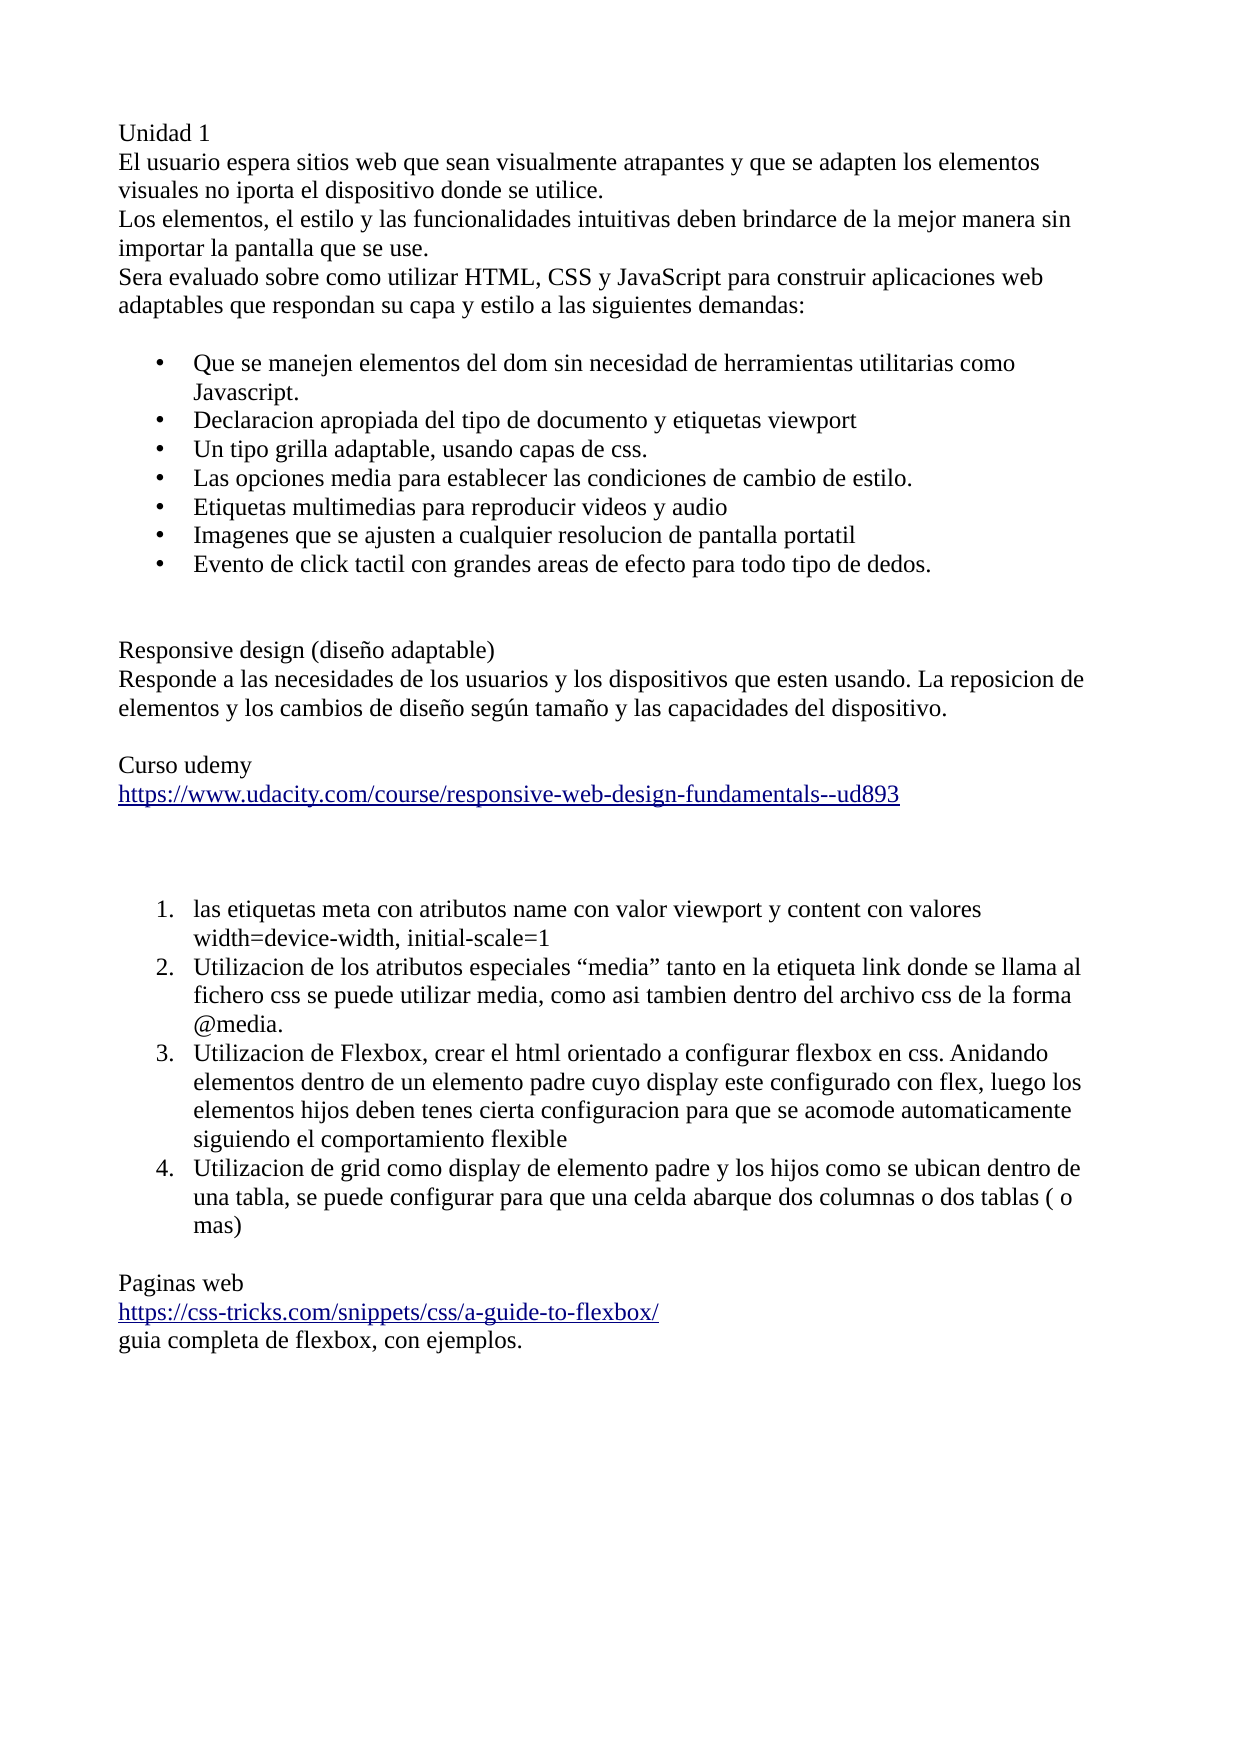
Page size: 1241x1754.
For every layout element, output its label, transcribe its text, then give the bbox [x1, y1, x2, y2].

text Responsive design (diseño adaptable) [118, 636, 1122, 664]
text Unidad 1 [118, 118, 1122, 147]
text Responde a las necesidades de los usuarios y los dispositivos que esten usando. La reposicion de elementos y los cambios de diseño según tamaño y las capacidades del dispositivo. [118, 664, 1122, 722]
text El usuario espera sitios web que sean visualmente atrapantes y que se adapten los elementos visuales no iporta el dispositivo donde se utilice. [118, 147, 1122, 204]
list Utilizacion de Flexbox, crear el html orientado a configurar flexbox en css. Anidando elementos dentro de un elemento padre cuyo display este configurado con flex, luego los elementos hijos deben tenes cierta configuracion para que se acomode automaticamente siguiendo el comportamiento flexible [156, 1038, 1122, 1153]
list Las opciones media para establecer las condiciones de cambio de estilo. [156, 463, 1122, 492]
list Un tipo grilla adaptable, usando capas de css. [156, 434, 1122, 463]
text Curso udemy [118, 751, 1122, 779]
text Los elementos, el estilo y las funcionalidades intuitivas deben brindarce de la mejor manera sin importar la pantalla que se use. [118, 204, 1122, 262]
list Evento de click tactil con grandes areas de efecto para todo tipo de dedos. [156, 549, 1122, 578]
list Imagenes que se ajusten a cualquier resolucion de pantalla portatil [156, 521, 1122, 549]
text Sera evaluado sobre como utilizar HTML, CSS y JavaScript para construir aplicaciones web adaptables que respondan su capa y estilo a las siguientes demandas: [118, 262, 1122, 319]
text guia completa de flexbox, con ejemplos. [118, 1326, 1122, 1354]
list Utilizacion de grid como display de elemento padre y los hijos como se ubican dentro de una tabla, se puede configurar para que una celda abarque dos columnas o dos tablas ( o mas) [156, 1153, 1122, 1239]
text https://css-tricks.com/snippets/css/a-guide-to-flexbox/ [118, 1297, 1122, 1326]
list Que se manejen elementos del dom sin necesidad de herramientas utilitarias como Javascript. [156, 348, 1122, 406]
list Etiquetas multimedias para reproducir videos y audio [156, 492, 1122, 521]
list Utilizacion de los atributos especiales “media” tanto en la etiqueta link donde se llama al fichero css se puede utilizar media, como asi tambien dentro del archivo css de la forma @media. [156, 952, 1122, 1038]
text Paginas web [118, 1268, 1122, 1297]
list Declaracion apropiada del tipo de documento y etiquetas viewport [156, 406, 1122, 434]
text https://www.udacity.com/course/responsive-web-design-fundamentals--ud893 [118, 779, 1122, 808]
list las etiquetas meta con atributos name con valor viewport y content con valores width=device-width, initial-scale=1 [156, 894, 1122, 952]
